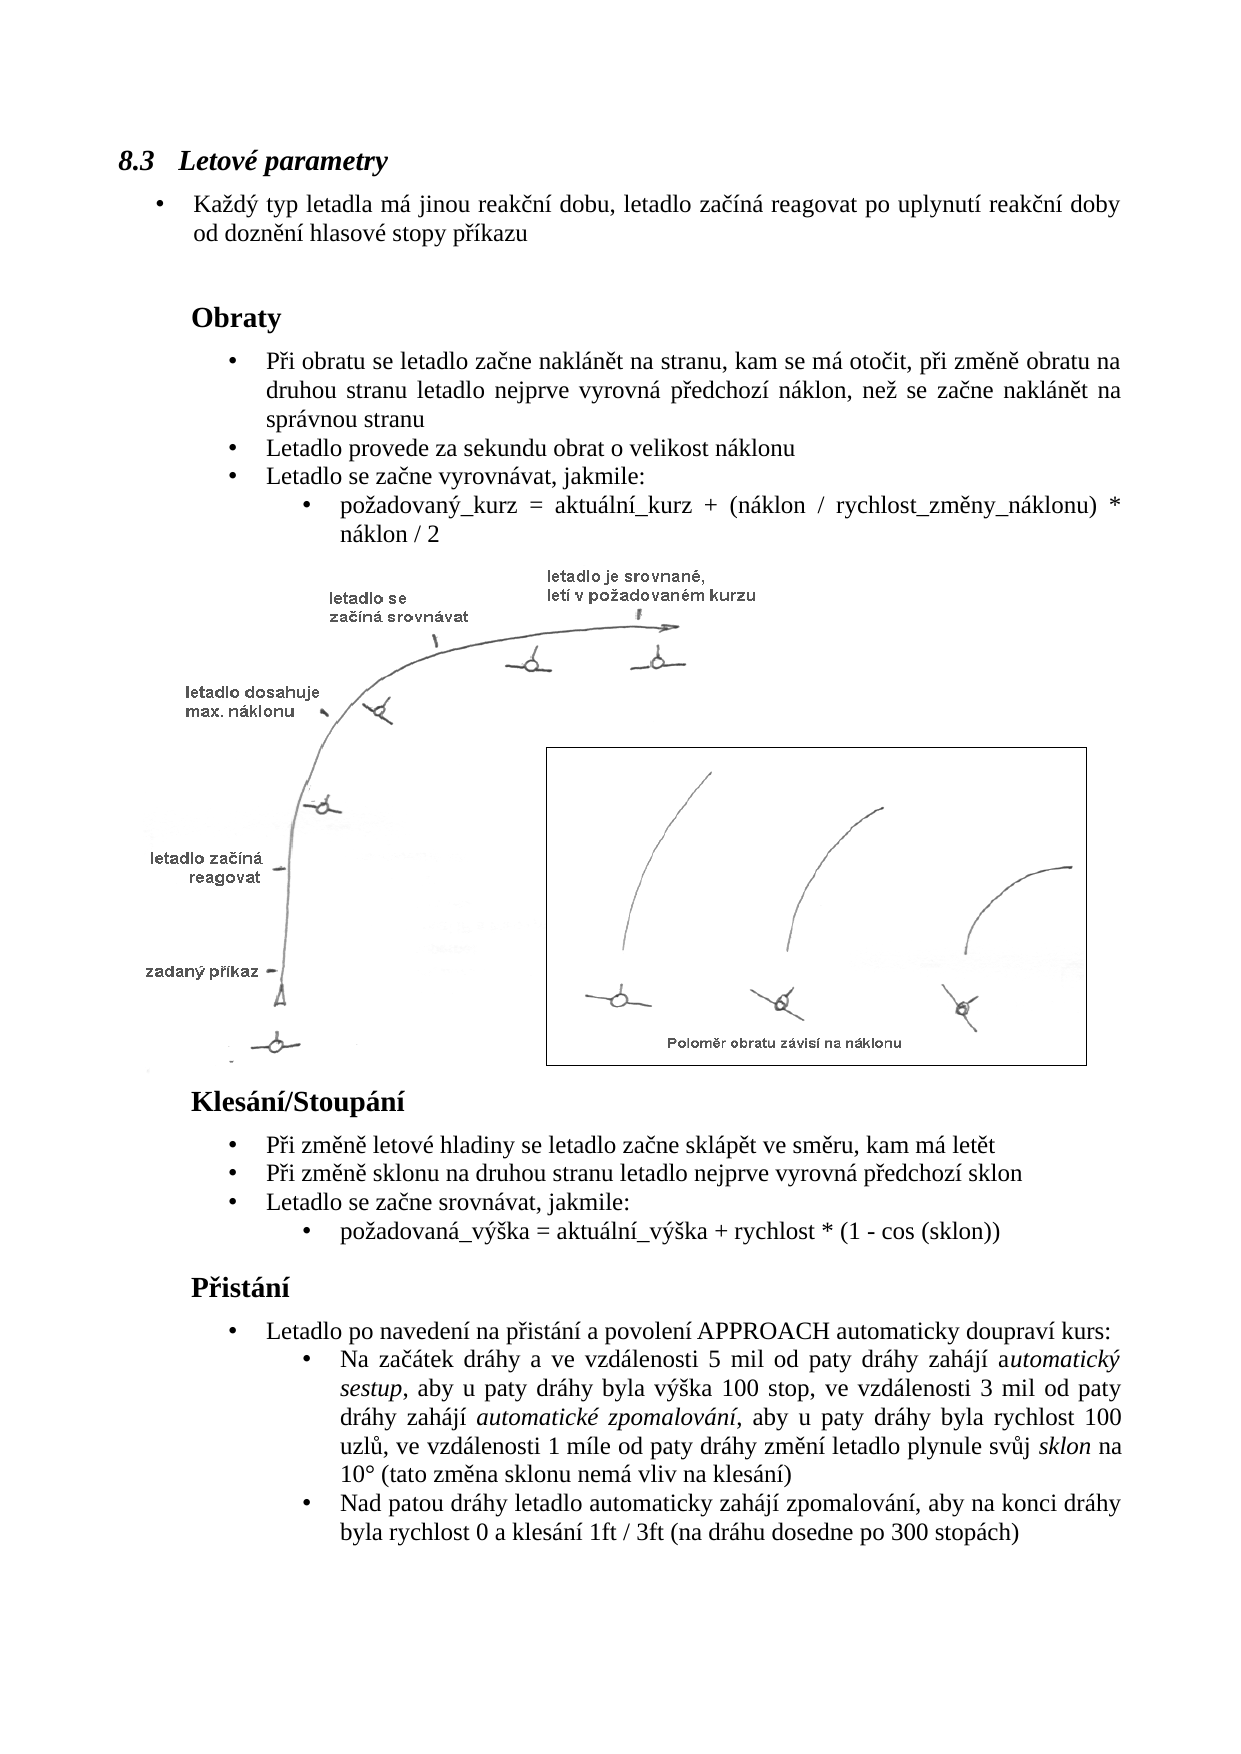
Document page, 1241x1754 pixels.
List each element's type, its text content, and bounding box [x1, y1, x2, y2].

picture [548, 750, 1084, 1062]
list Letadlo se začne srovnávat, jakmile: [228, 1187, 1122, 1216]
list Každý typ letadla má jinou reakční dobu, letadlo začíná reagovat po uplynutí reakční doby od doznění hlasové stopy příkazu [156, 189, 1122, 247]
list Na začátek dráhy a ve vzdálenosti 5 mil od paty dráhy zahájí automatický sestup, aby u paty dráhy byla výška 100 stop, ve vzdálenosti 3 mil od paty dráhy zahájí automatické zpomalování, aby u paty dráhy byla rychlost 100 uzlů, ve vzdálenosti 1 míle od paty dráhy změní letadlo plynule svůj sklon na 10° (tato změna sklonu nemá vliv na klesání) [302, 1344, 1122, 1488]
subtitle Obraty [191, 300, 1122, 334]
picture [143, 560, 770, 1084]
list Letadlo po navedení na přistání a povolení APPROACH automaticky doupraví kurs: [228, 1316, 1122, 1344]
list Letadlo se začne vyrovnávat, jakmile: [228, 461, 1122, 490]
subtitle Letové parametry [118, 143, 1122, 177]
list požadovaný_kurz = aktuální_kurz + (náklon / rychlost_změny_náklonu) * náklon / 2 [302, 490, 1122, 548]
list Letadlo provede za sekundu obrat o velikost náklonu [228, 433, 1122, 461]
list Nad patou dráhy letadlo automaticky zahájí zpomalování, aby na konci dráhy byla rychlost 0 a klesání 1ft / 3ft (na dráhu dosedne po 300 stopách) [302, 1488, 1122, 1546]
list Při změně sklonu na druhou stranu letadlo nejprve vyrovná předchozí sklon [228, 1158, 1122, 1187]
list Při změně letové hladiny se letadlo začne sklápět ve směru, kam má letět [228, 1130, 1122, 1158]
list Při obratu se letadlo začne naklánět na stranu, kam se má otočit, při změně obratu na druhou stranu letadlo nejprve vyrovná předchozí náklon, než se začne naklánět na správnou stranu [228, 346, 1122, 433]
subtitle Přistání [191, 1270, 1122, 1303]
list požadovaná_výška = aktuální_výška + rychlost * (1 - cos (sklon)) [302, 1216, 1122, 1245]
subtitle Klesání/Stoupání [191, 573, 1122, 1117]
